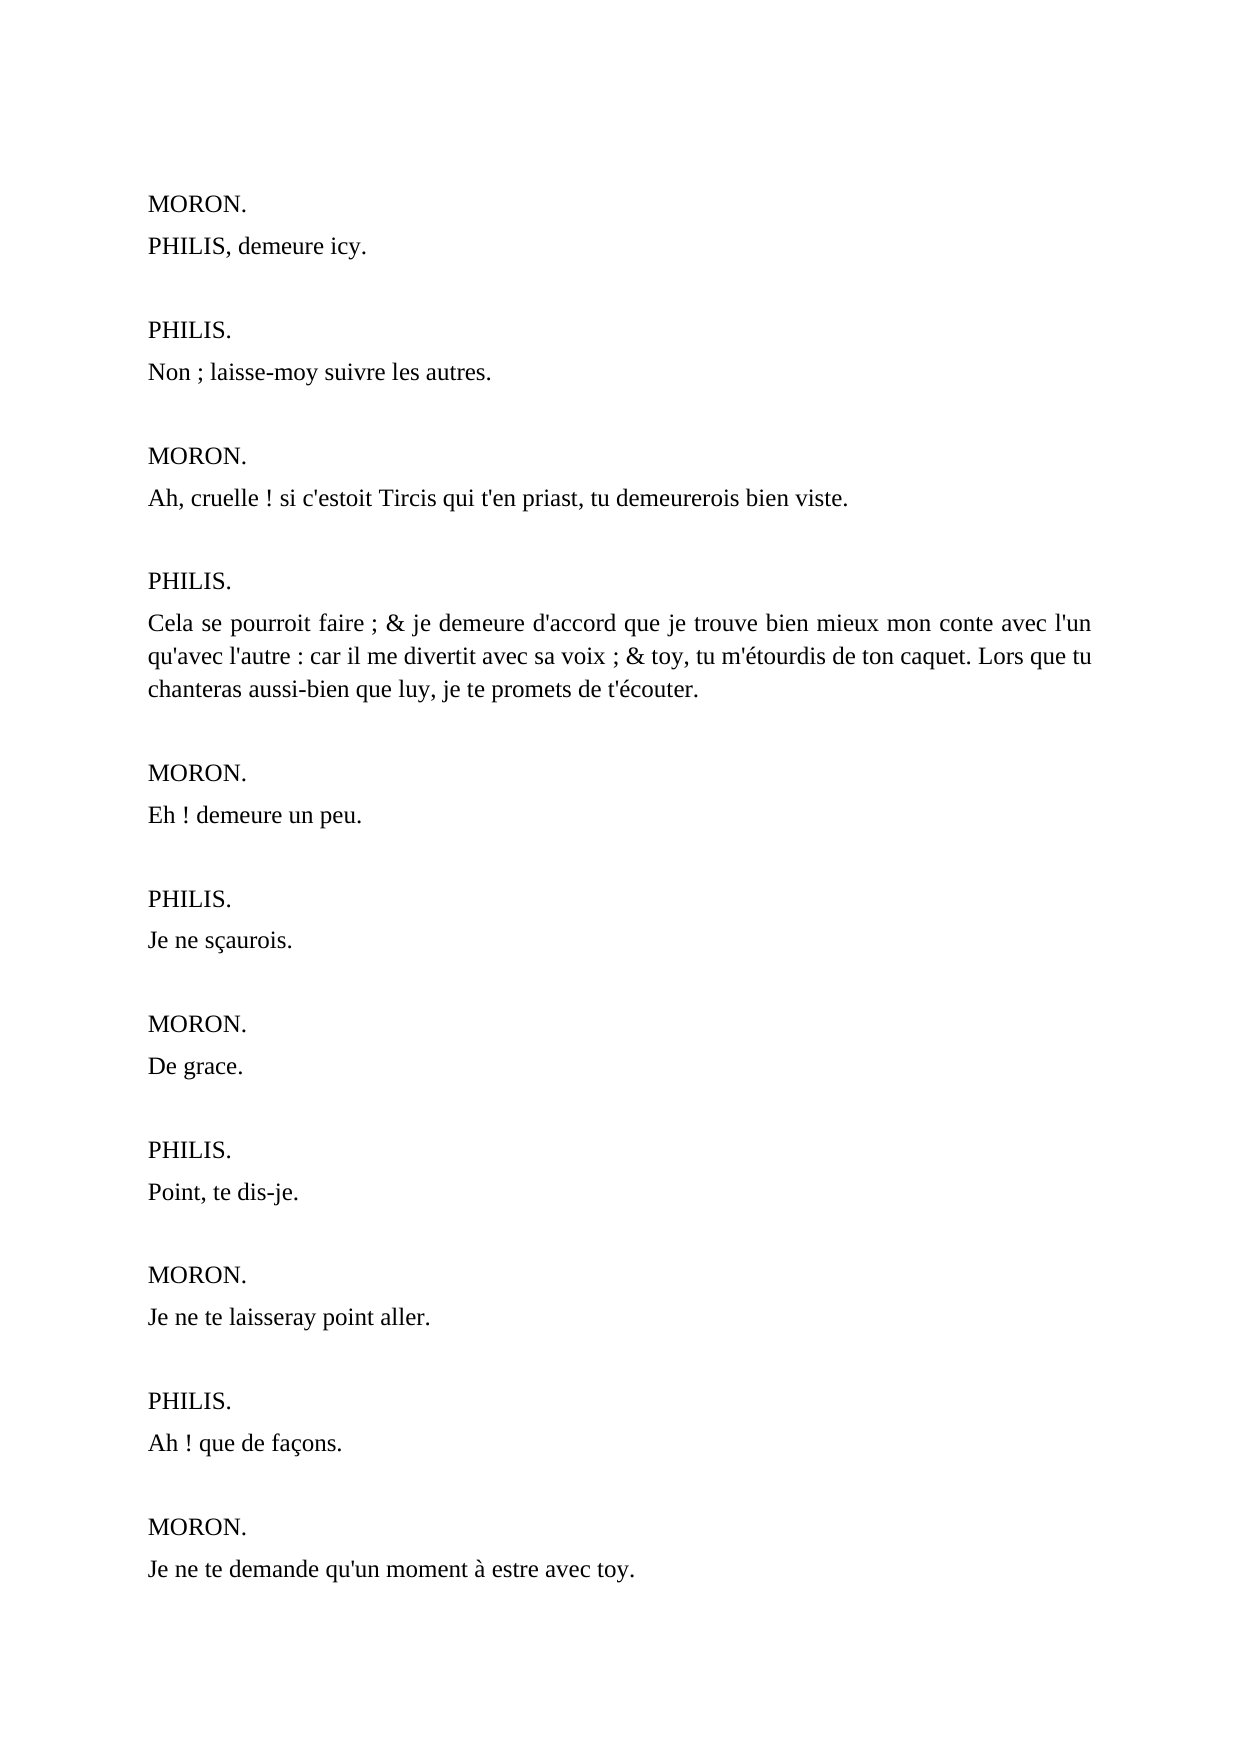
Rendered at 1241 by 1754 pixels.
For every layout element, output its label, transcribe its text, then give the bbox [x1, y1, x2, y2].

text Ah, cruelle ! si c'estoit Tircis qui t'en priast, tu demeurerois bien viste. [148, 483, 1093, 511]
text MORON. [148, 1009, 1093, 1038]
text MORON. [148, 1261, 1093, 1289]
text Non ; laisse-moy suivre les autres. [148, 357, 1093, 386]
text MORON. [148, 758, 1093, 787]
text MORON. [148, 1512, 1093, 1541]
text PHILIS. [148, 884, 1093, 912]
text MORON. [148, 189, 1093, 218]
text Eh ! demeure un peu. [148, 800, 1093, 829]
text Cela se pourroit faire ; & je demeure d'accord que je trouve bien mieux mon conte avec l'un qu'avec l'autre : car il me divertit avec sa voix ; & toy, tu m'étourdis de ton caquet. Lors que tu chanteras aussi-bien que luy, je te promets de t'écouter. [148, 608, 1093, 703]
text MORON. [148, 441, 1093, 469]
text De grace. [148, 1051, 1093, 1080]
text PHILIS. [148, 566, 1093, 595]
text PHILIS. [148, 315, 1093, 344]
text PHILIS. [148, 1386, 1093, 1415]
text Je ne sçaurois. [148, 926, 1093, 954]
text PHILIS, demeure icy. [148, 231, 1093, 260]
text Je ne te laisseray point aller. [148, 1302, 1093, 1331]
text Ah ! que de façons. [148, 1428, 1093, 1457]
text PHILIS. [148, 1135, 1093, 1164]
text Je ne te demande qu'un moment à estre avec toy. [148, 1554, 1093, 1582]
text Point, te dis-je. [148, 1177, 1093, 1206]
